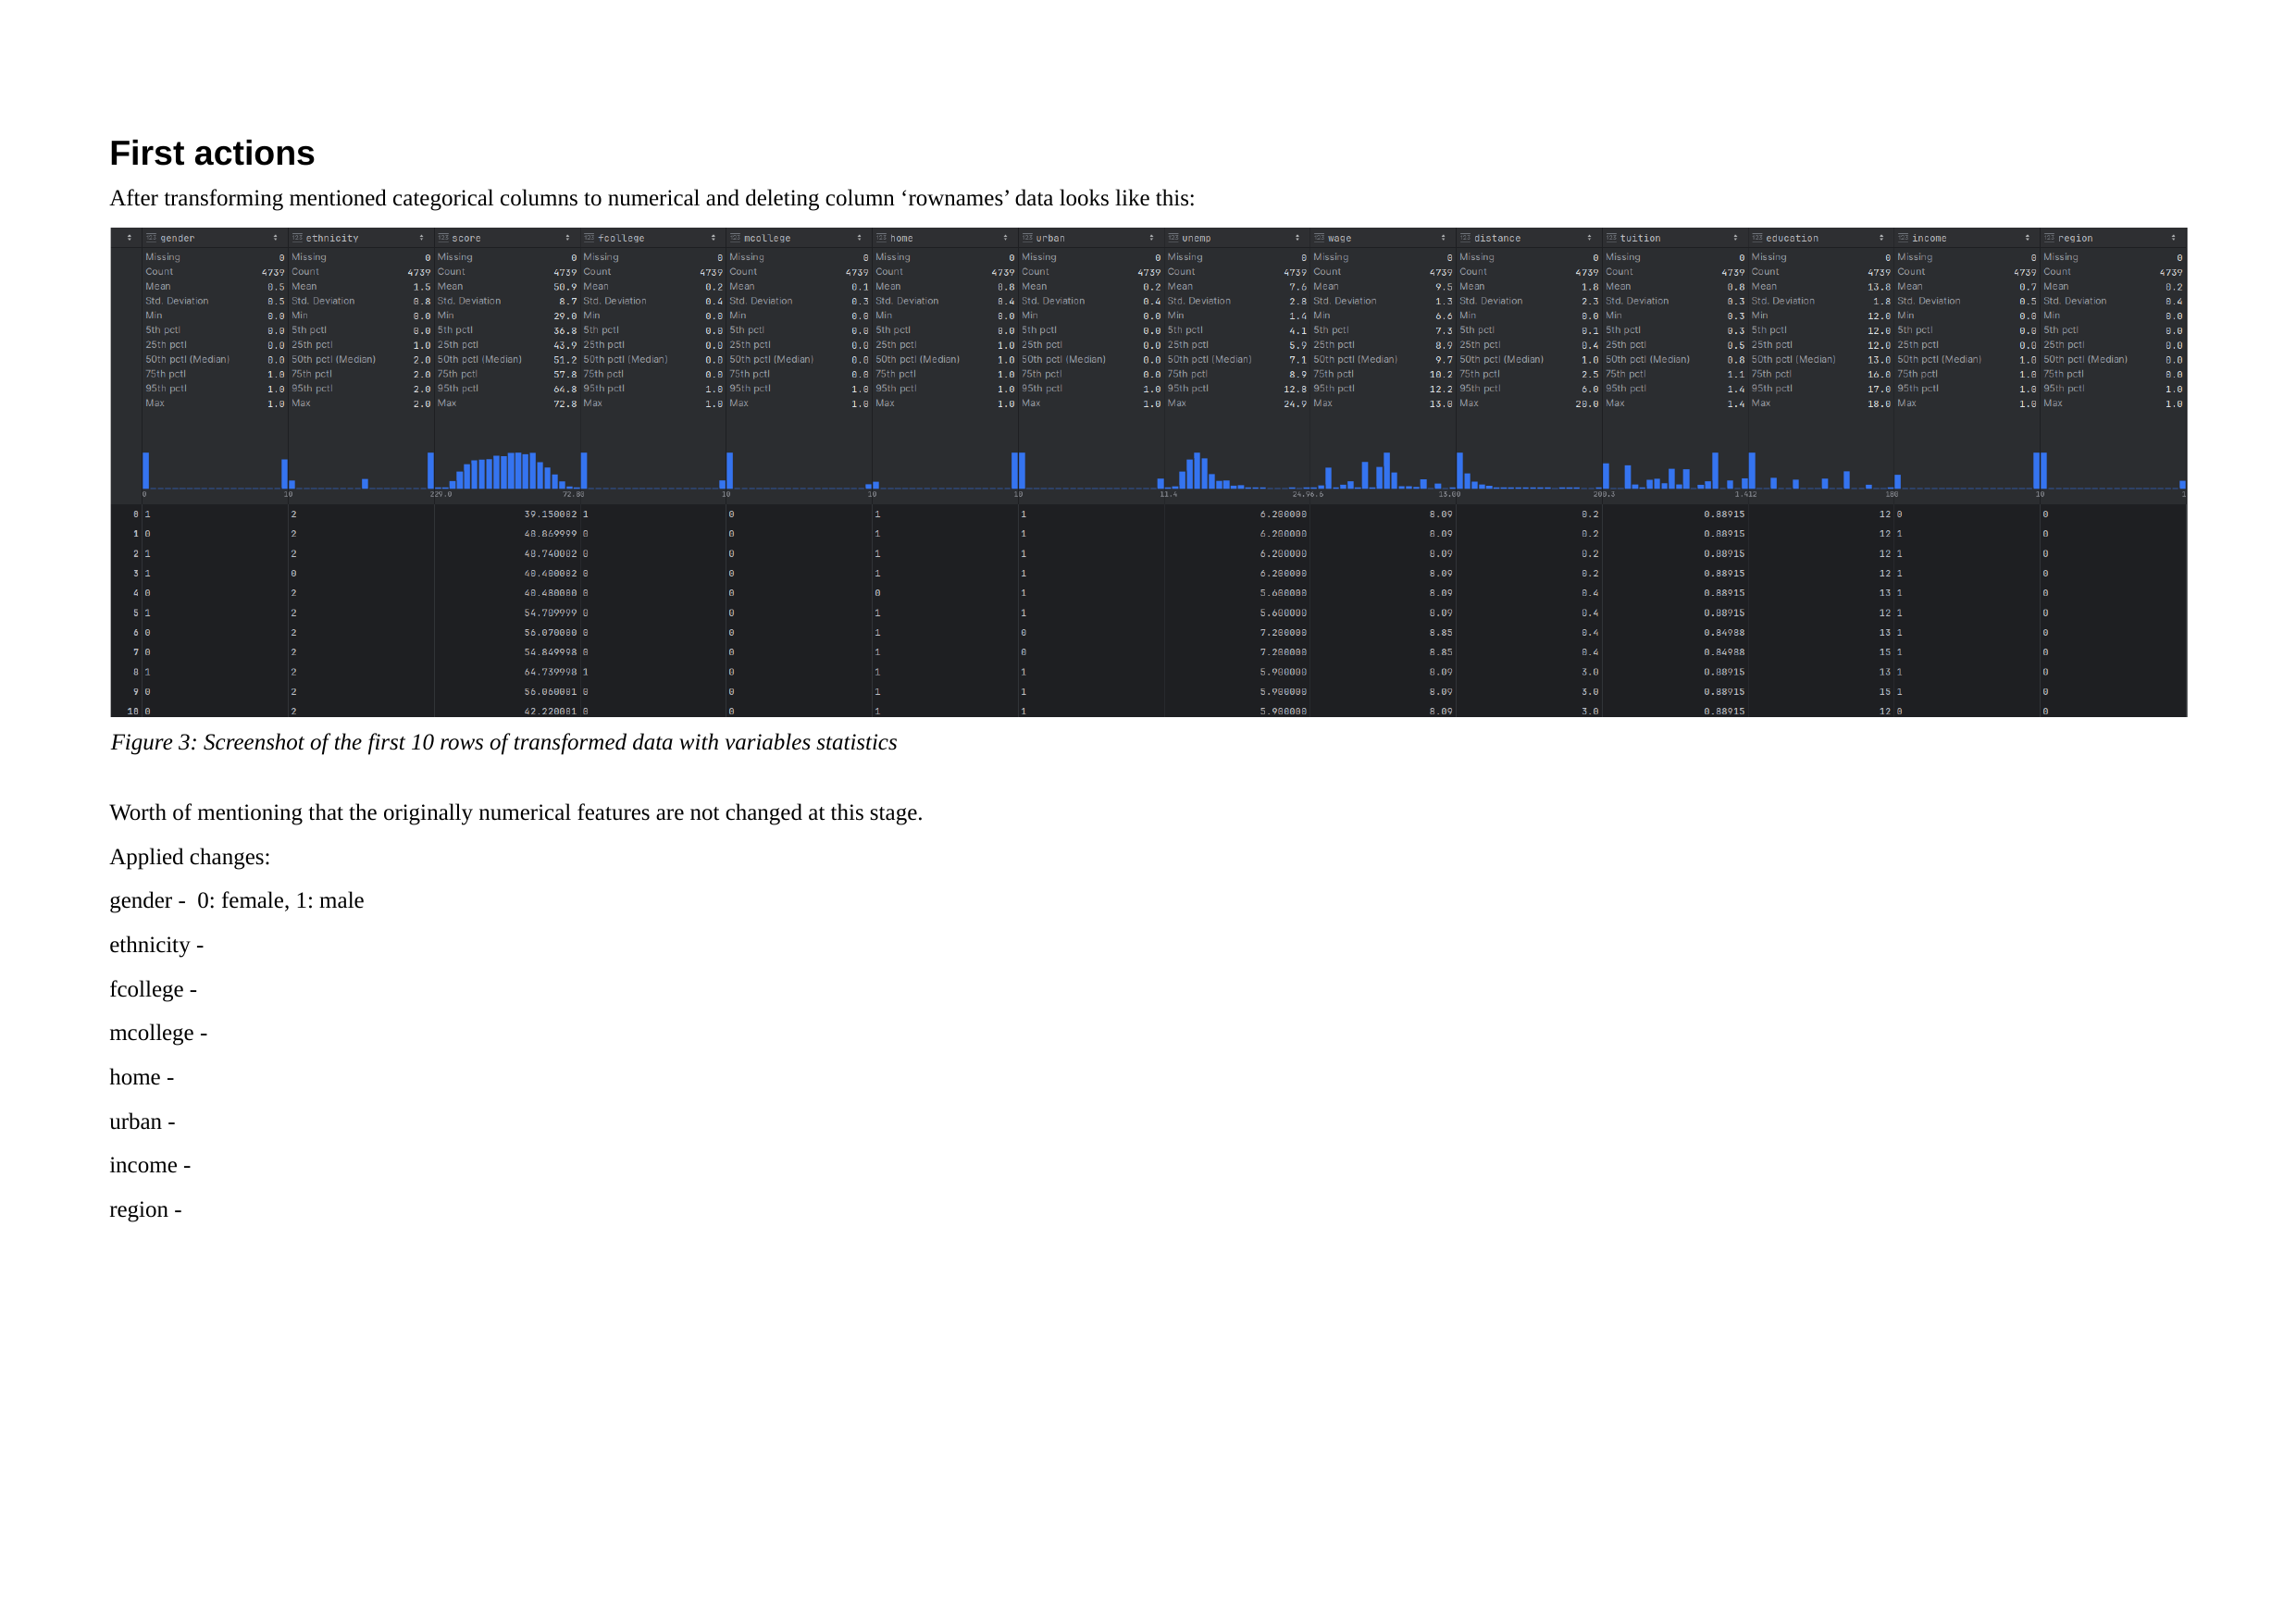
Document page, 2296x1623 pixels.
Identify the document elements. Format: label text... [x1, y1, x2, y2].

text Figure 3: Screenshot of the first 10 rows of transformed data with variables statistics [110, 717, 2187, 755]
text mcollege - [109, 1019, 2186, 1046]
subtitle First actions [109, 132, 2186, 172]
text After transforming mentioned categorical columns to numerical and deleting column ‘rownames’ data looks like this: [109, 184, 2187, 781]
picture [110, 228, 2188, 717]
text gender - 0: female, 1: male [109, 886, 2186, 913]
text ethnicity - [109, 931, 2186, 958]
text home - [109, 1063, 2186, 1090]
text Worth of mentioning that the originally numerical features are not changed at this stage. [109, 799, 2186, 825]
text region - [109, 1196, 2186, 1222]
text income - [109, 1151, 2186, 1178]
text urban - [109, 1108, 2186, 1134]
text Applied changes: [109, 843, 2186, 870]
text fcollege - [109, 975, 2186, 1001]
